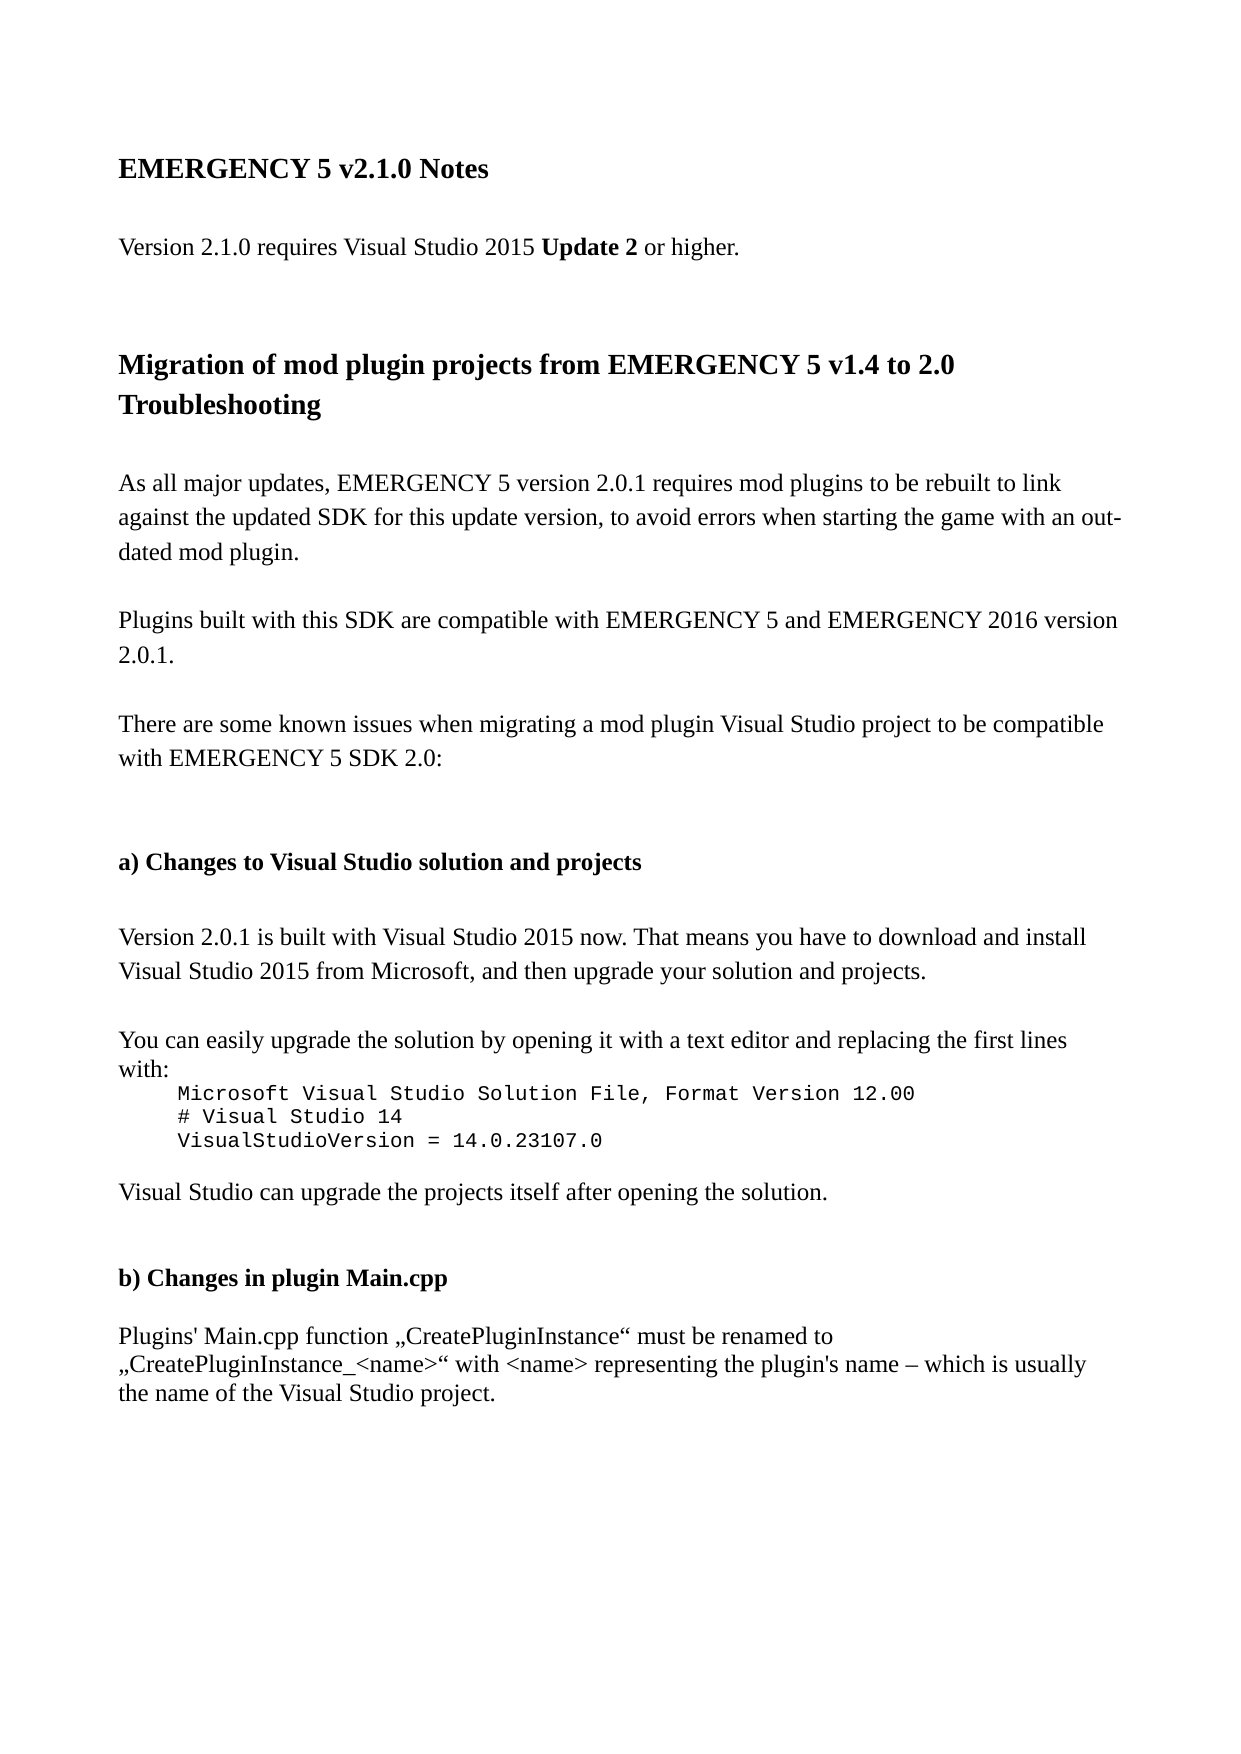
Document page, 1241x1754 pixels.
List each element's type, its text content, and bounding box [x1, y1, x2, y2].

text There are some known issues when migrating a mod plugin Visual Studio project to be compatible with EMERGENCY 5 SDK 2.0: [118, 709, 1122, 772]
text You can easily upgrade the solution by opening it with a text editor and replacing the first lines with: [118, 1025, 1122, 1082]
text Troubleshooting [118, 387, 1122, 421]
text # Visual Studio 14 [118, 1106, 1122, 1130]
text Visual Studio can upgrade the projects itself after opening the solution. [118, 1177, 1122, 1206]
text As all major updates, EMERGENCY 5 version 2.0.1 requires mod plugins to be rebuilt to link against the updated SDK for this update version, to avoid errors when starting the game with an out-dated mod plugin. [118, 468, 1122, 565]
text Plugins' Main.cpp function „CreatePluginInstance“ must be renamed to „CreatePluginInstance_<name>“ with <name> representing the plugin's name – which is usually the name of the Visual Studio project. [118, 1321, 1122, 1407]
text EMERGENCY 5 v2.1.0 Notes [118, 152, 1122, 185]
text VisualStudioVersion = 14.0.23107.0 [118, 1130, 1122, 1153]
text Version 2.0.1 is built with Visual Studio 2015 now. That means you have to download and install Visual Studio 2015 from Microsoft, and then upgrade your solution and projects. [118, 922, 1122, 985]
text a) Changes to Visual Studio solution and projects [118, 847, 1122, 876]
text b) Changes in plugin Main.cpp [118, 1263, 1122, 1292]
text Migration of mod plugin projects from EMERGENCY 5 v1.4 to 2.0 [118, 347, 1122, 381]
text Version 2.1.0 requires Visual Studio 2015 Update 2 or higher. [118, 232, 1122, 261]
text Plugins built with this SDK are compatible with EMERGENCY 5 and EMERGENCY 2016 version 2.0.1. [118, 606, 1122, 669]
text Microsoft Visual Studio Solution File, Format Version 12.00 [118, 1082, 1122, 1106]
